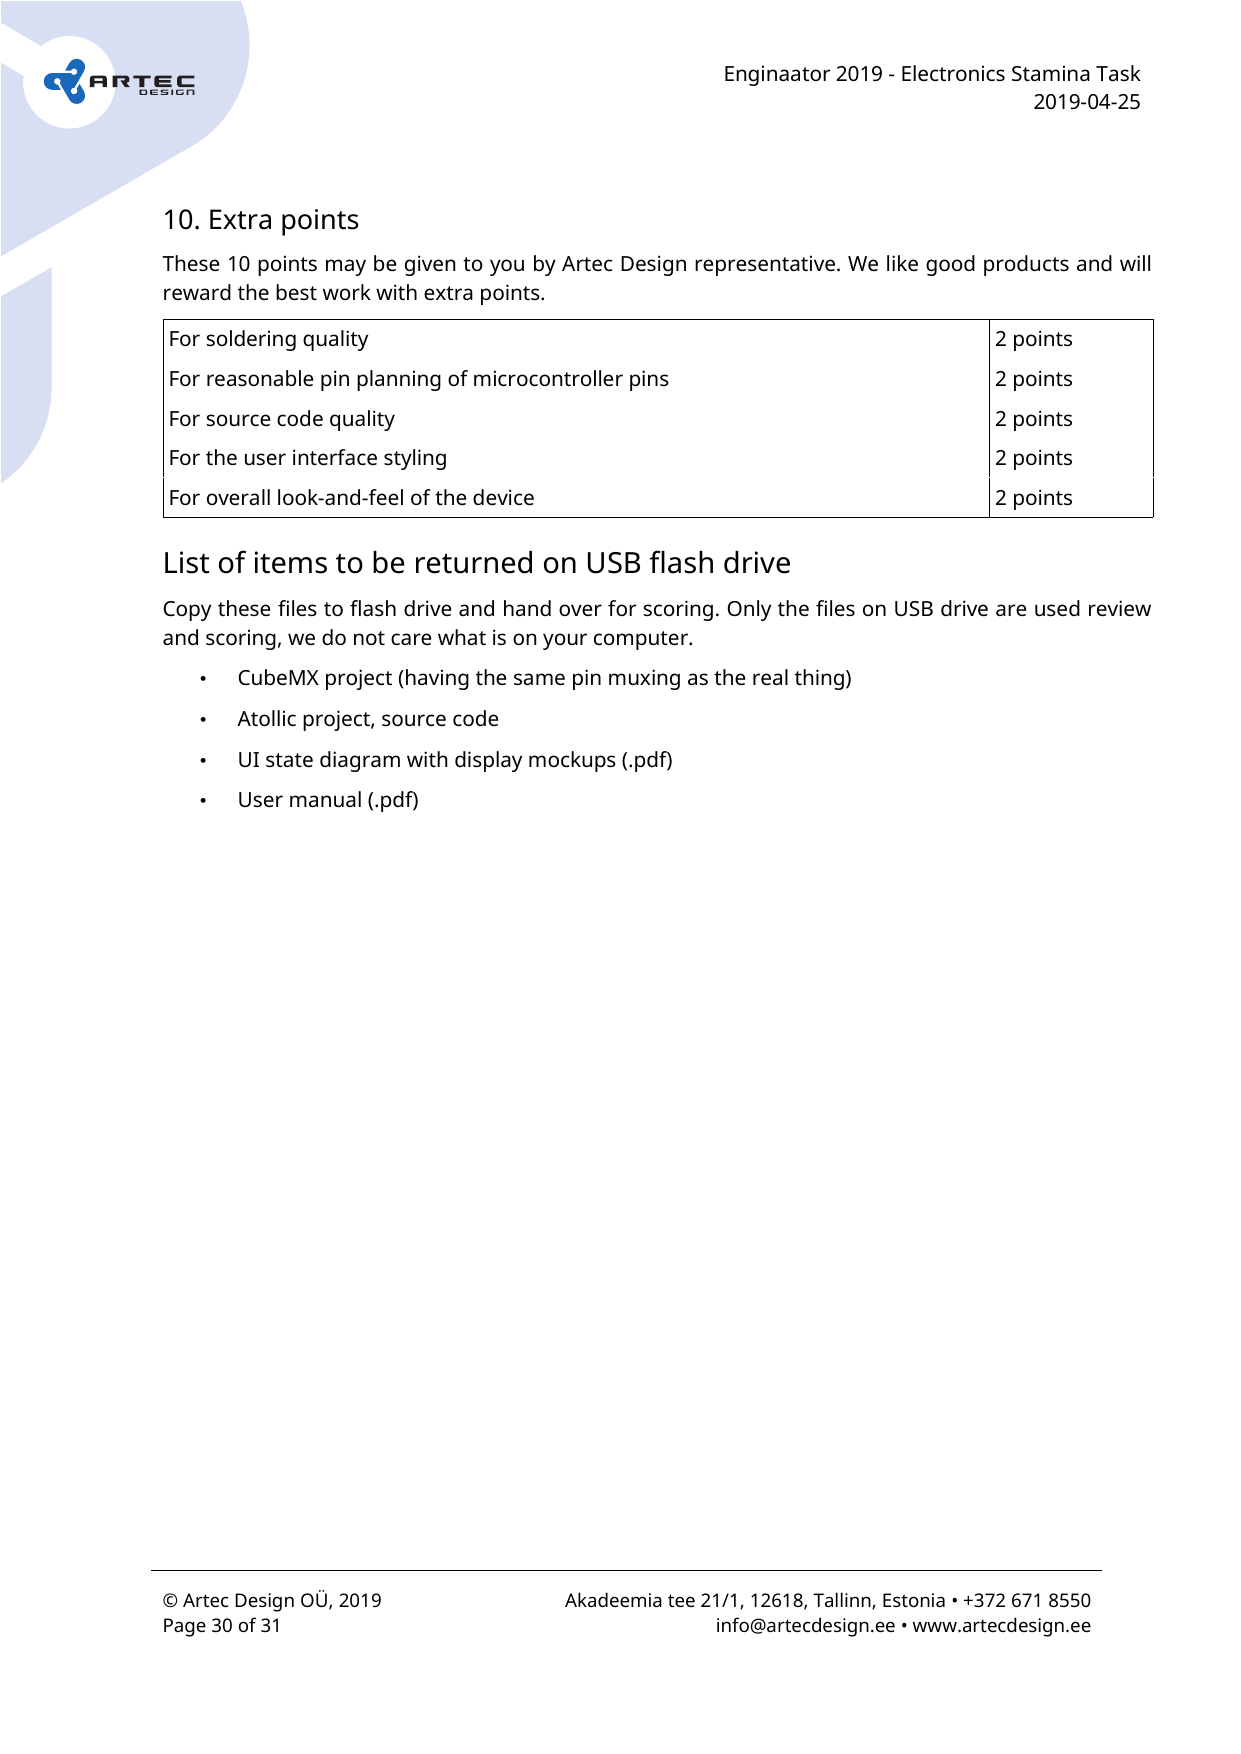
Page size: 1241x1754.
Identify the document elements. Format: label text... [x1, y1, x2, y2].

table_cell 2 points [990, 398, 1153, 438]
table_cell For the user interface styling [164, 438, 989, 477]
table_cell For overall look-and-feel of the device [164, 478, 989, 517]
table_cell 2 points [990, 358, 1153, 398]
table_cell For reasonable pin planning of microcontroller pins [164, 358, 989, 398]
list UI state diagram with display mockups (.pdf) [200, 745, 1153, 773]
text These 10 points may be given to you by Artec Design representative. We like good products and will reward the best work with extra points. [162, 249, 1153, 306]
list User manual (.pdf) [200, 786, 1153, 814]
list CubeMX project (having the same pin muxing as the real thing) [200, 663, 1153, 692]
text Copy these files to flash drive and hand over for scoring. Only the files on USB drive are used review and scoring, we do not care what is on your computer. [162, 594, 1153, 651]
table_cell 2 points [990, 438, 1153, 477]
table_cell For source code quality [164, 398, 989, 438]
table_cell 2 points [990, 478, 1153, 517]
table_header For soldering quality [164, 320, 989, 358]
table_header 2 points [990, 320, 1153, 358]
subtitle Extra points [162, 200, 1153, 237]
subtitle List of items to be returned on USB flash drive [162, 542, 1153, 582]
list Atollic project, source code [200, 704, 1153, 732]
